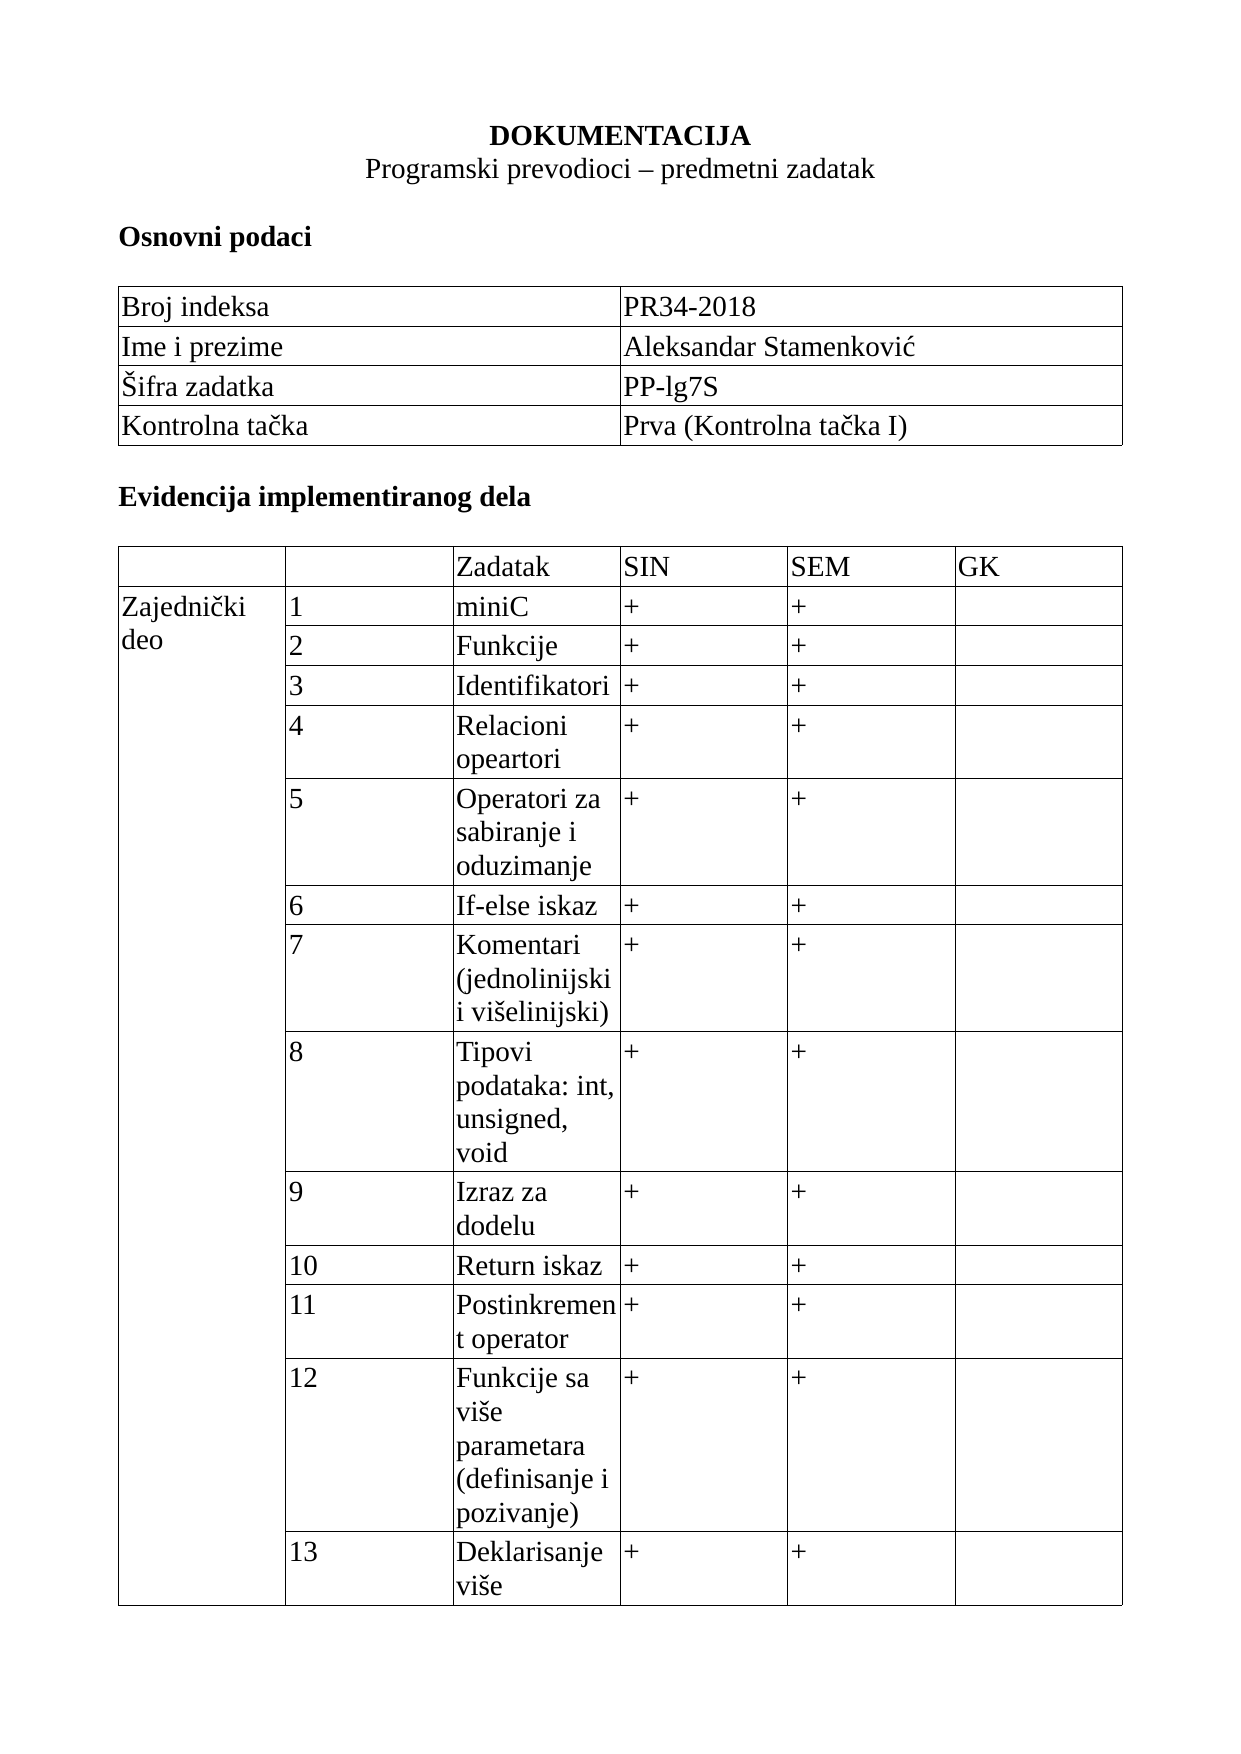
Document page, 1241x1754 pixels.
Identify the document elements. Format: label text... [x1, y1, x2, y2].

table_cell 11 [286, 1285, 453, 1357]
table_cell [956, 886, 1122, 924]
table_cell Funkcije [454, 626, 620, 665]
table_cell [956, 779, 1122, 884]
table_cell 13 [286, 1532, 453, 1604]
table_cell + [621, 1246, 787, 1284]
table_cell + [621, 886, 787, 924]
table_cell 6 [286, 886, 453, 924]
table_cell Šifra zadatka [119, 366, 620, 405]
text DOKUMENTACIJA [118, 118, 1122, 152]
table_header GK [956, 547, 1122, 586]
text Programski prevodioci – predmetni zadatak [118, 152, 1122, 185]
table_cell [956, 626, 1122, 665]
table_header [119, 547, 285, 586]
table_cell 10 [286, 1246, 453, 1284]
table_cell Postinkrement operator [454, 1285, 620, 1357]
table_cell 5 [286, 779, 453, 884]
table_cell + [621, 1172, 787, 1244]
table_cell 2 [286, 626, 453, 665]
table_header Broj indeksa [119, 287, 620, 326]
table_cell 4 [286, 706, 453, 778]
table_cell Izraz za dodelu [454, 1172, 620, 1244]
text Osnovni podaci [118, 219, 1122, 252]
table_cell 8 [286, 1032, 453, 1171]
table_cell + [621, 1032, 787, 1171]
table_cell PP-lg7S [621, 366, 1122, 405]
table_cell + [621, 666, 787, 704]
table_cell + [621, 1359, 787, 1531]
table_header PR34-2018 [621, 287, 1122, 326]
table_cell + [621, 779, 787, 884]
table_cell [956, 1246, 1122, 1284]
table_header [286, 547, 453, 586]
table_cell + [621, 706, 787, 778]
table_cell Return iskaz [454, 1246, 620, 1284]
table_cell Kontrolna tačka [119, 406, 620, 445]
table_cell + [621, 587, 787, 625]
table_cell + [788, 1359, 955, 1531]
table_cell [956, 666, 1122, 704]
table_cell + [621, 626, 787, 665]
table_cell + [788, 925, 955, 1031]
table_cell + [788, 1285, 955, 1357]
table_cell [956, 925, 1122, 1031]
table_cell If-else iskaz [454, 886, 620, 924]
table_cell Deklarisanje više [454, 1532, 620, 1604]
table_cell Identifikatori [454, 666, 620, 704]
table_cell + [788, 626, 955, 665]
table_cell Zajednički deo [119, 587, 285, 1604]
table_cell + [621, 1532, 787, 1604]
table_cell Tipovi podataka: int, unsigned, void [454, 1032, 620, 1171]
table_cell 9 [286, 1172, 453, 1244]
table_header Zadatak [454, 547, 620, 586]
table_header SEM [788, 547, 955, 586]
table_header SIN [621, 547, 787, 586]
table_cell 12 [286, 1359, 453, 1531]
table_cell + [788, 666, 955, 704]
table_cell + [788, 706, 955, 778]
table_cell + [788, 1172, 955, 1244]
table_cell 1 [286, 587, 453, 625]
table_cell Relacioni opeartori [454, 706, 620, 778]
table_cell Operatori za sabiranje i oduzimanje [454, 779, 620, 884]
table_cell + [788, 1032, 955, 1171]
table_cell + [788, 886, 955, 924]
table_cell 3 [286, 666, 453, 704]
table_cell Funkcije sa više parametara (definisanje i pozivanje) [454, 1359, 620, 1531]
table_cell + [621, 1285, 787, 1357]
table_cell + [788, 779, 955, 884]
table_cell [956, 1285, 1122, 1357]
table_cell + [621, 925, 787, 1031]
table_cell [956, 1359, 1122, 1531]
table_cell 7 [286, 925, 453, 1031]
table_cell [956, 706, 1122, 778]
table_cell Aleksandar Stamenković [621, 327, 1122, 365]
table_cell + [788, 1246, 955, 1284]
table_cell [956, 587, 1122, 625]
table_cell [956, 1532, 1122, 1604]
text Evidencija implementiranog dela [118, 479, 1122, 512]
table_cell Ime i prezime [119, 327, 620, 365]
table_cell + [788, 587, 955, 625]
table_cell [956, 1032, 1122, 1171]
table_cell miniC [454, 587, 620, 625]
table_cell Prva (Kontrolna tačka I) [621, 406, 1122, 445]
table_cell Komentari (jednolinijski i višelinijski) [454, 925, 620, 1031]
table_cell + [788, 1532, 955, 1604]
table_cell [956, 1172, 1122, 1244]
